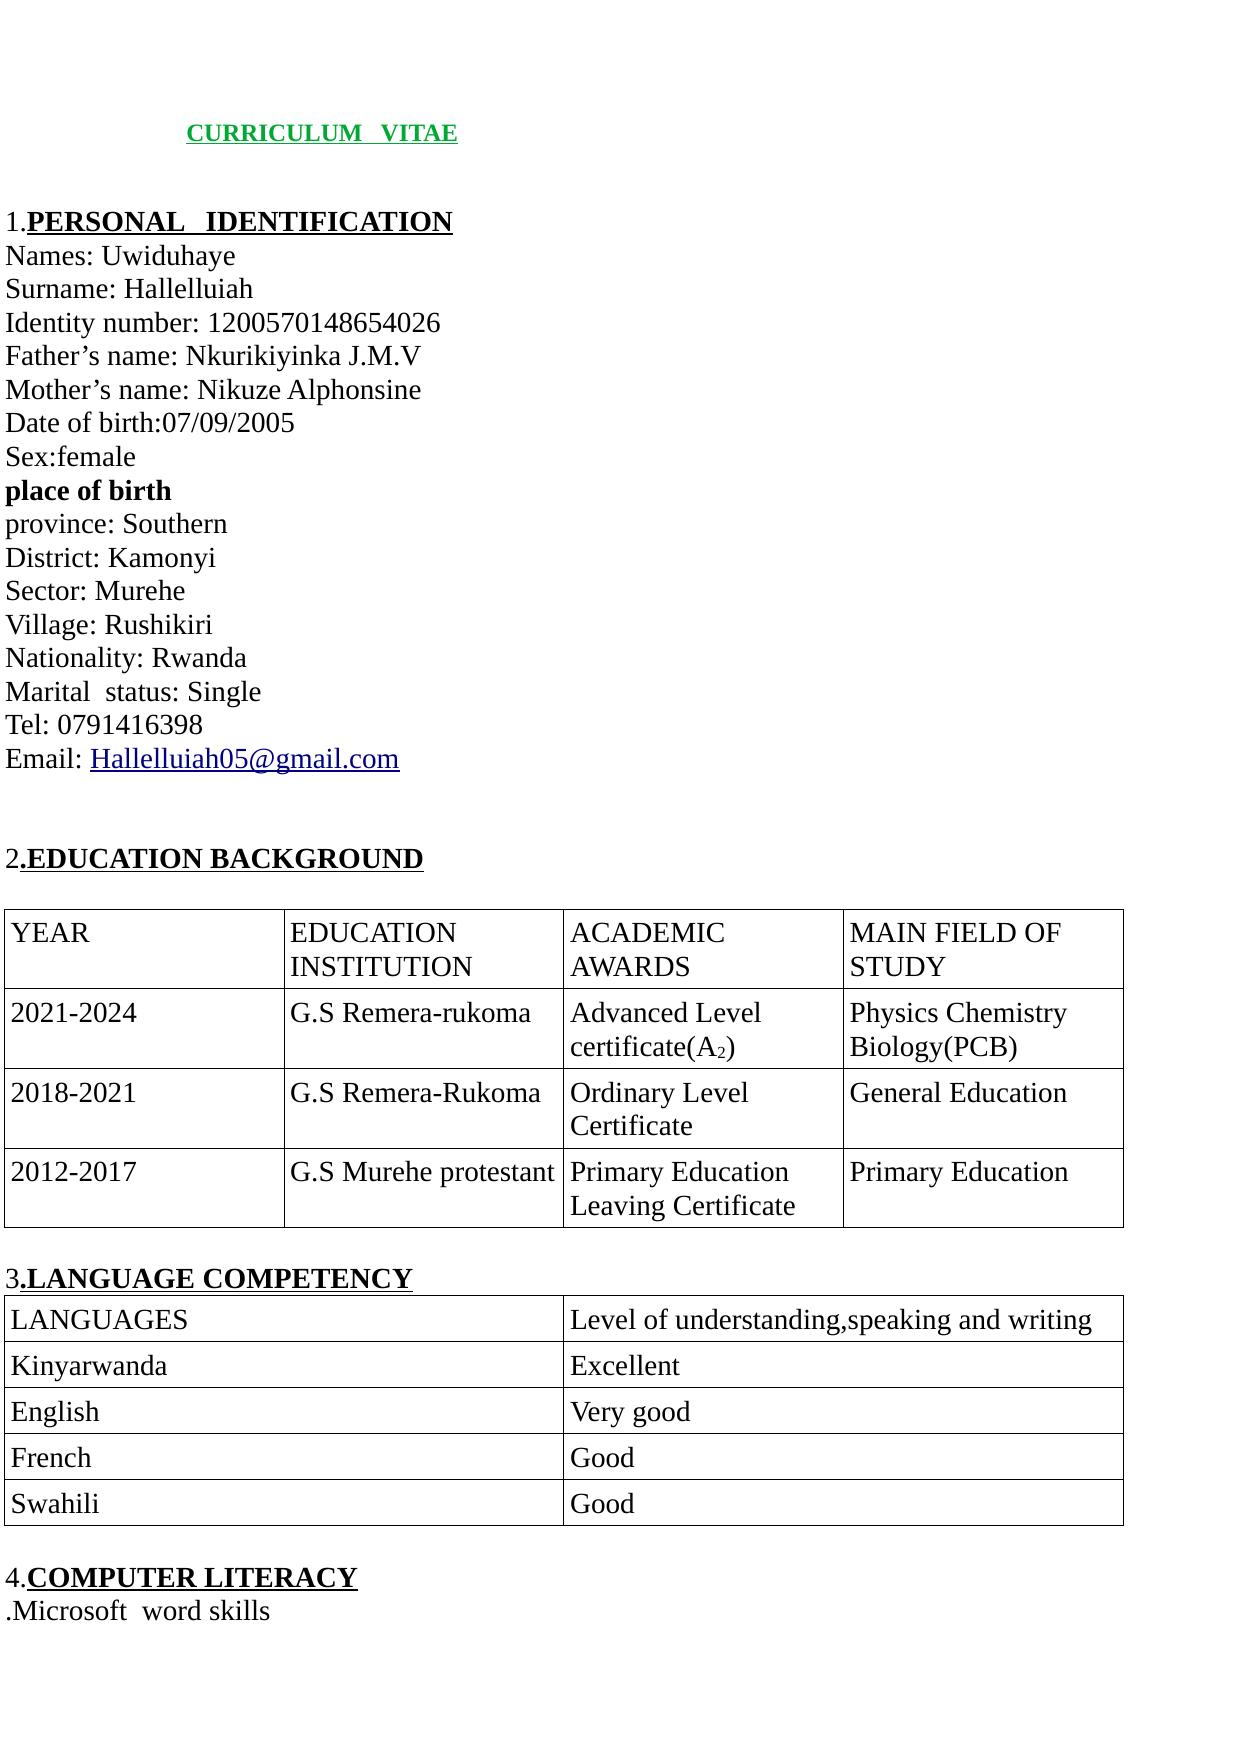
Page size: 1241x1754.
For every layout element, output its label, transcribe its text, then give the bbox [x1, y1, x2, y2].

text Date of birth:07/09/2005 [5, 406, 1123, 439]
table_cell English [5, 1388, 563, 1433]
table_cell Swahili [5, 1480, 563, 1525]
text District: Kamonyi [5, 540, 1123, 573]
table_cell Ordinary Level Certificate [564, 1069, 843, 1147]
table_cell 2021-2024 [5, 989, 284, 1068]
text place of birth [5, 473, 1123, 506]
table_cell Excellent [564, 1342, 1123, 1387]
table_cell Good [564, 1434, 1123, 1479]
table_cell 2012-2017 [5, 1149, 284, 1227]
text 2.EDUCATION BACKGROUND [5, 842, 1123, 875]
text 3.LANGUAGE COMPETENCY [5, 1262, 1123, 1295]
text province: Southern [5, 506, 1123, 540]
text Sector: Murehe [5, 573, 1123, 607]
text Names: Uwiduhaye [5, 238, 1123, 271]
table_header ACADEMIC AWARDS [564, 910, 843, 988]
table_cell General Education [844, 1069, 1123, 1147]
text Father’s name: Nkurikiyinka J.M.V [5, 338, 1123, 372]
text Identity number: 1200570148654026 [5, 305, 1123, 338]
table_cell Kinyarwanda [5, 1342, 563, 1387]
table_header LANGUAGES [5, 1296, 563, 1341]
table_header EDUCATION INSTITUTION [285, 910, 563, 988]
text Village: Rushikiri [5, 607, 1123, 640]
table_cell Physics Chemistry Biology(PCB) [844, 989, 1123, 1068]
table_cell Very good [564, 1388, 1123, 1433]
table_header YEAR [5, 910, 284, 988]
table_cell Primary Education [844, 1149, 1123, 1227]
table_cell French [5, 1434, 563, 1479]
table_cell Good [564, 1480, 1123, 1525]
text Mother’s name: Nikuze Alphonsine [5, 372, 1123, 406]
text Email: Hallelluiah05@gmail.com [5, 741, 1123, 774]
table_header Level of understanding,speaking and writing [564, 1296, 1123, 1341]
table_cell Primary Education Leaving Certificate [564, 1149, 843, 1227]
text CURRICULUM VITAE­ [5, 118, 1123, 147]
text Nationality: Rwanda [5, 640, 1123, 674]
text Tel: 0791416398 [5, 707, 1123, 741]
text 1.PERSONAL IDENTIFICATION [5, 204, 1123, 238]
text Marital status: Single [5, 674, 1123, 707]
text 4.COMPUTER LITERACY [5, 1560, 1123, 1593]
table_cell 2018-2021 [5, 1069, 284, 1147]
text .Microsoft word skills [5, 1593, 1123, 1627]
table_cell Advanced Level certificate(A2) [564, 989, 843, 1068]
text Sex:female [5, 439, 1123, 473]
table_cell G.S Remera-rukoma [285, 989, 563, 1068]
text Surname: Hallelluiah [5, 271, 1123, 305]
table_header MAIN FIELD OF STUDY [844, 910, 1123, 988]
table_cell G.S Remera-Rukoma [285, 1069, 563, 1147]
table_cell G.S Murehe protestant [285, 1149, 563, 1227]
